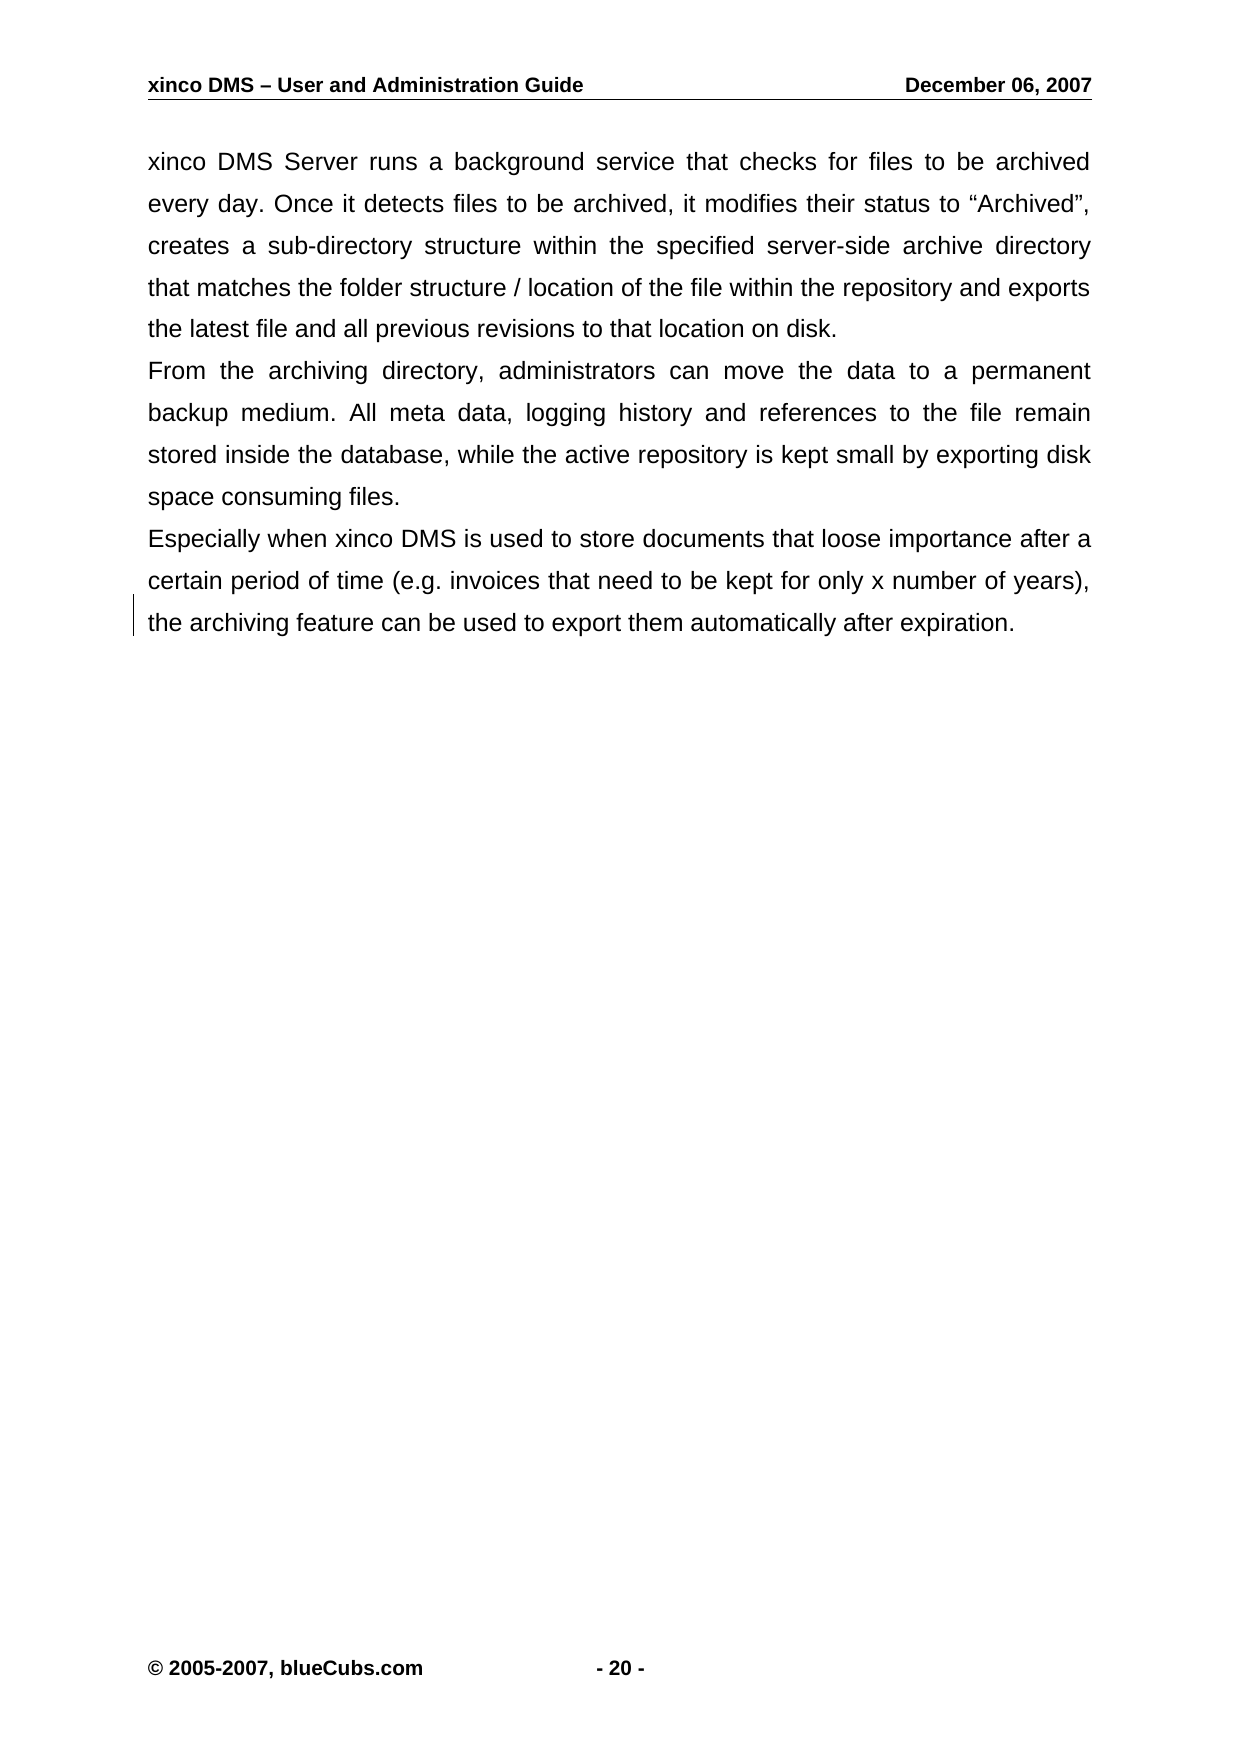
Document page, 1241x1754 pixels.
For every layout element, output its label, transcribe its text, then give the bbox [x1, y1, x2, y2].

text xinco DMS Server runs a background service that checks for files to be archived every day. Once it detects files to be archived, it modifies their status to “Archived”, creates a sub-directory structure within the specified server-side archive directory that matches the folder structure / location of the file within the repository and exports the latest file and all previous revisions to that location on disk. [148, 148, 1092, 343]
text Especially when xinco DMS is used to store documents that loose importance after a certain period of time (e.g. invoices that need to be kept for only x number of years), the archiving feature can be used to export them automatically after expiration. [148, 524, 1092, 636]
text From the archiving directory, administrators can move the data to a permanent backup medium. All meta data, logging history and references to the file remain stored inside the database, while the active repository is kept small by exporting disk space consuming files. [148, 357, 1092, 511]
